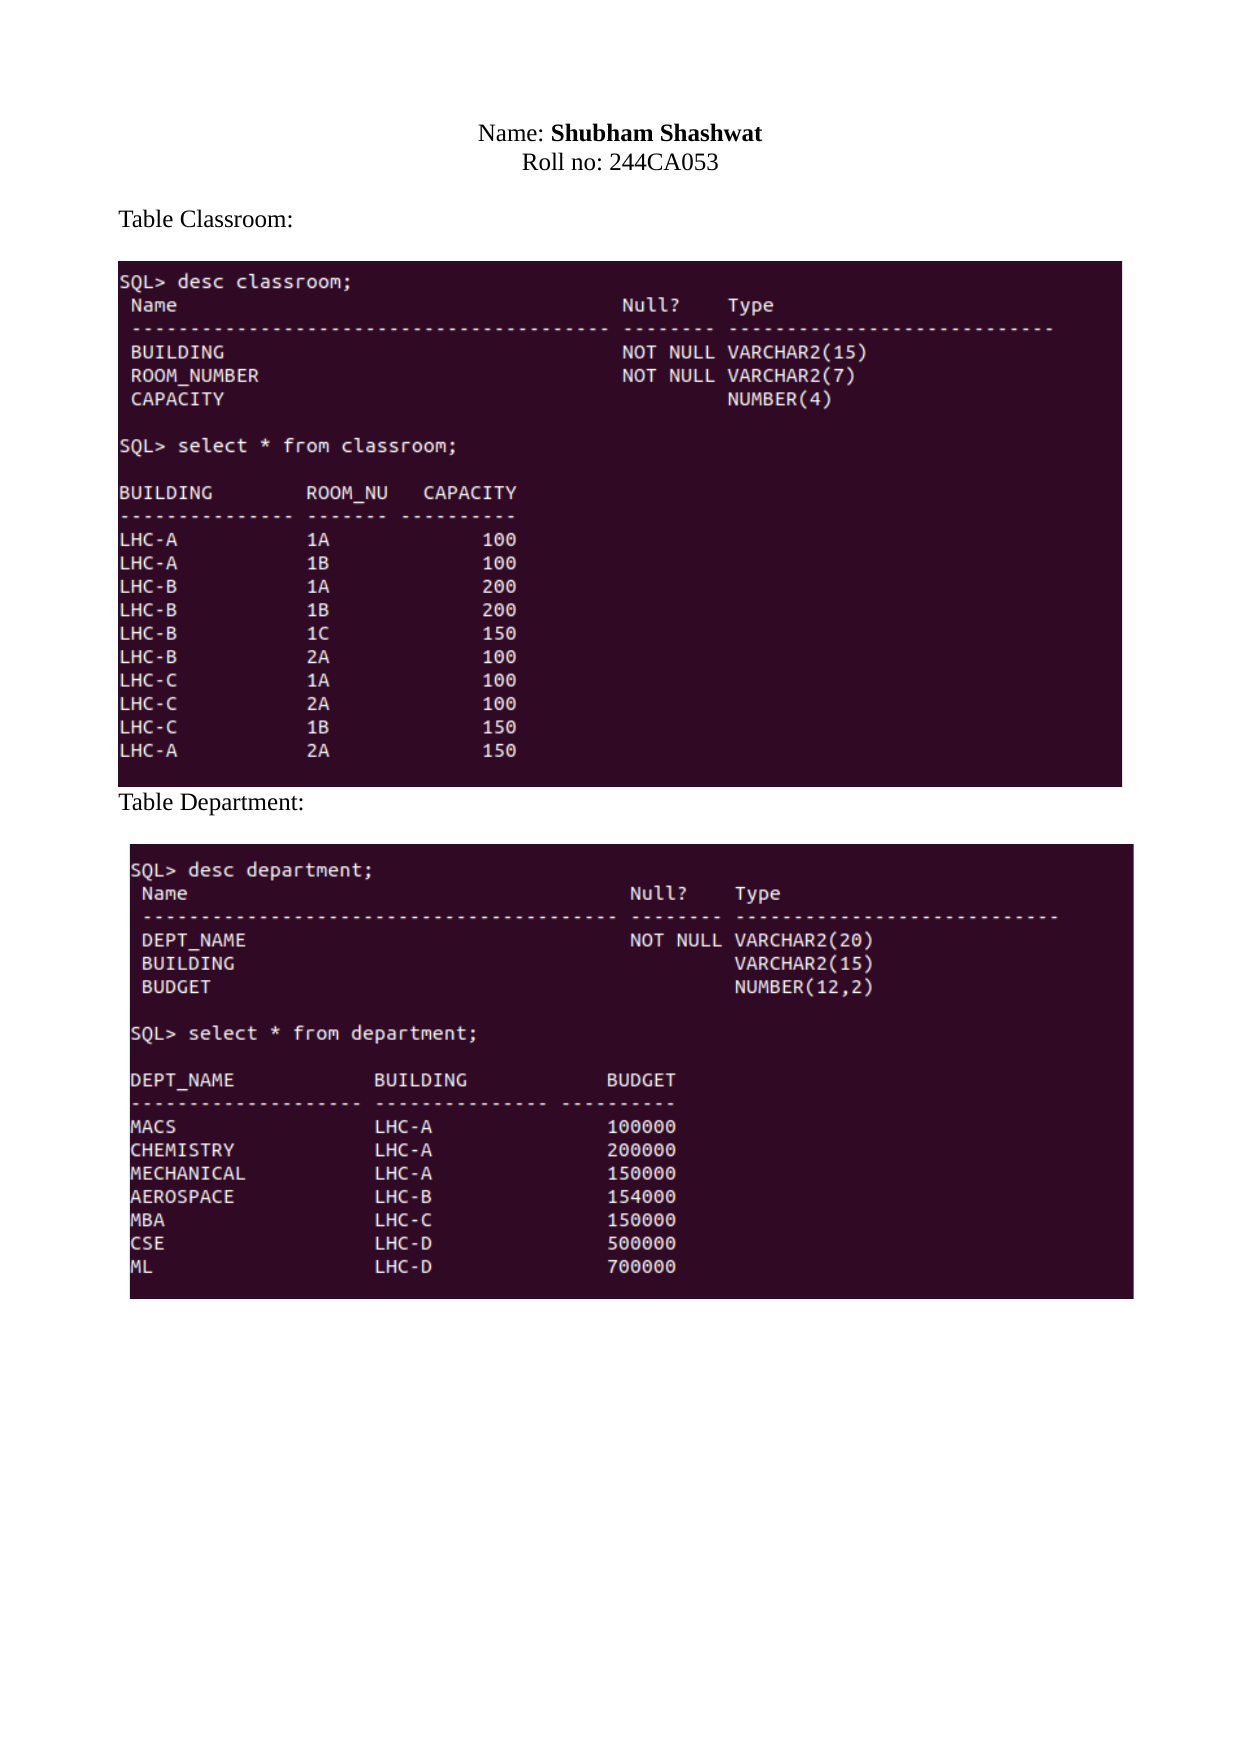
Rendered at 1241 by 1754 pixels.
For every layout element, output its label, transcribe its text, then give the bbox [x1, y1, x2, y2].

picture [118, 261, 1123, 787]
text Table Classroom: [118, 204, 1122, 233]
text Table Department: [118, 787, 1122, 815]
text Name: Shubham Shashwat [118, 118, 1122, 147]
text Roll no: 244CA053 [118, 147, 1122, 176]
picture [129, 844, 1134, 1299]
